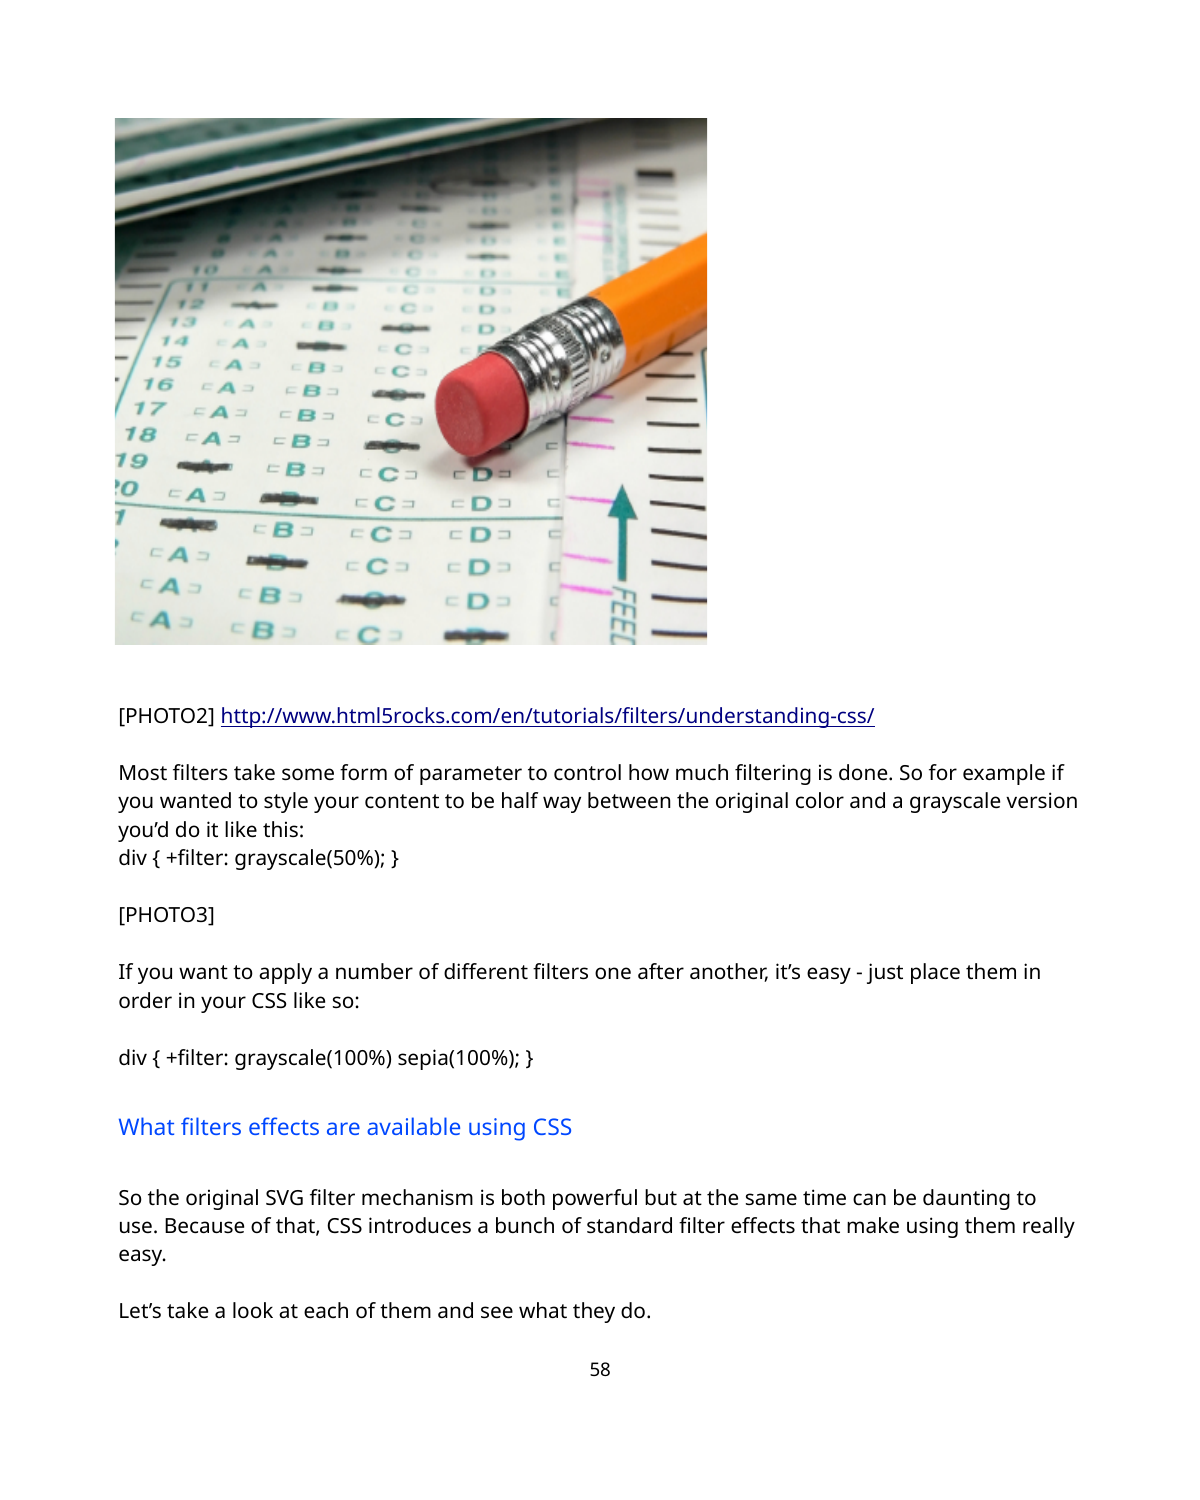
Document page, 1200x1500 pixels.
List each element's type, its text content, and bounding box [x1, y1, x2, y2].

text If you want to apply a number of different filters one after another, it’s easy - just place them in order in your CSS like so: [118, 957, 1082, 1014]
text Let’s take a look at each of them and see what they do. [118, 1296, 1082, 1325]
text div { +filter: grayscale(100%) sepia(100%); } [118, 1043, 1082, 1071]
text Most filters take some form of parameter to control how much filtering is done. So for example if you wanted to style your content to be half way between the original color and a grayscale version you’d do it like this: [118, 758, 1082, 843]
text [PHOTO3] [118, 900, 1082, 929]
subtitle What filters effects are available using CSS [118, 1111, 1082, 1142]
text div { +filter: grayscale(50%); } [118, 843, 1082, 872]
text [PHOTO2] http://www.html5rocks.com/en/tutorials/filters/understanding-css/ [118, 701, 1082, 730]
picture [114, 118, 708, 645]
text So the original SVG filter mechanism is both powerful but at the same time can be daunting to use. Because of that, CSS introduces a bunch of standard filter effects that make using them really easy. [118, 1183, 1082, 1268]
